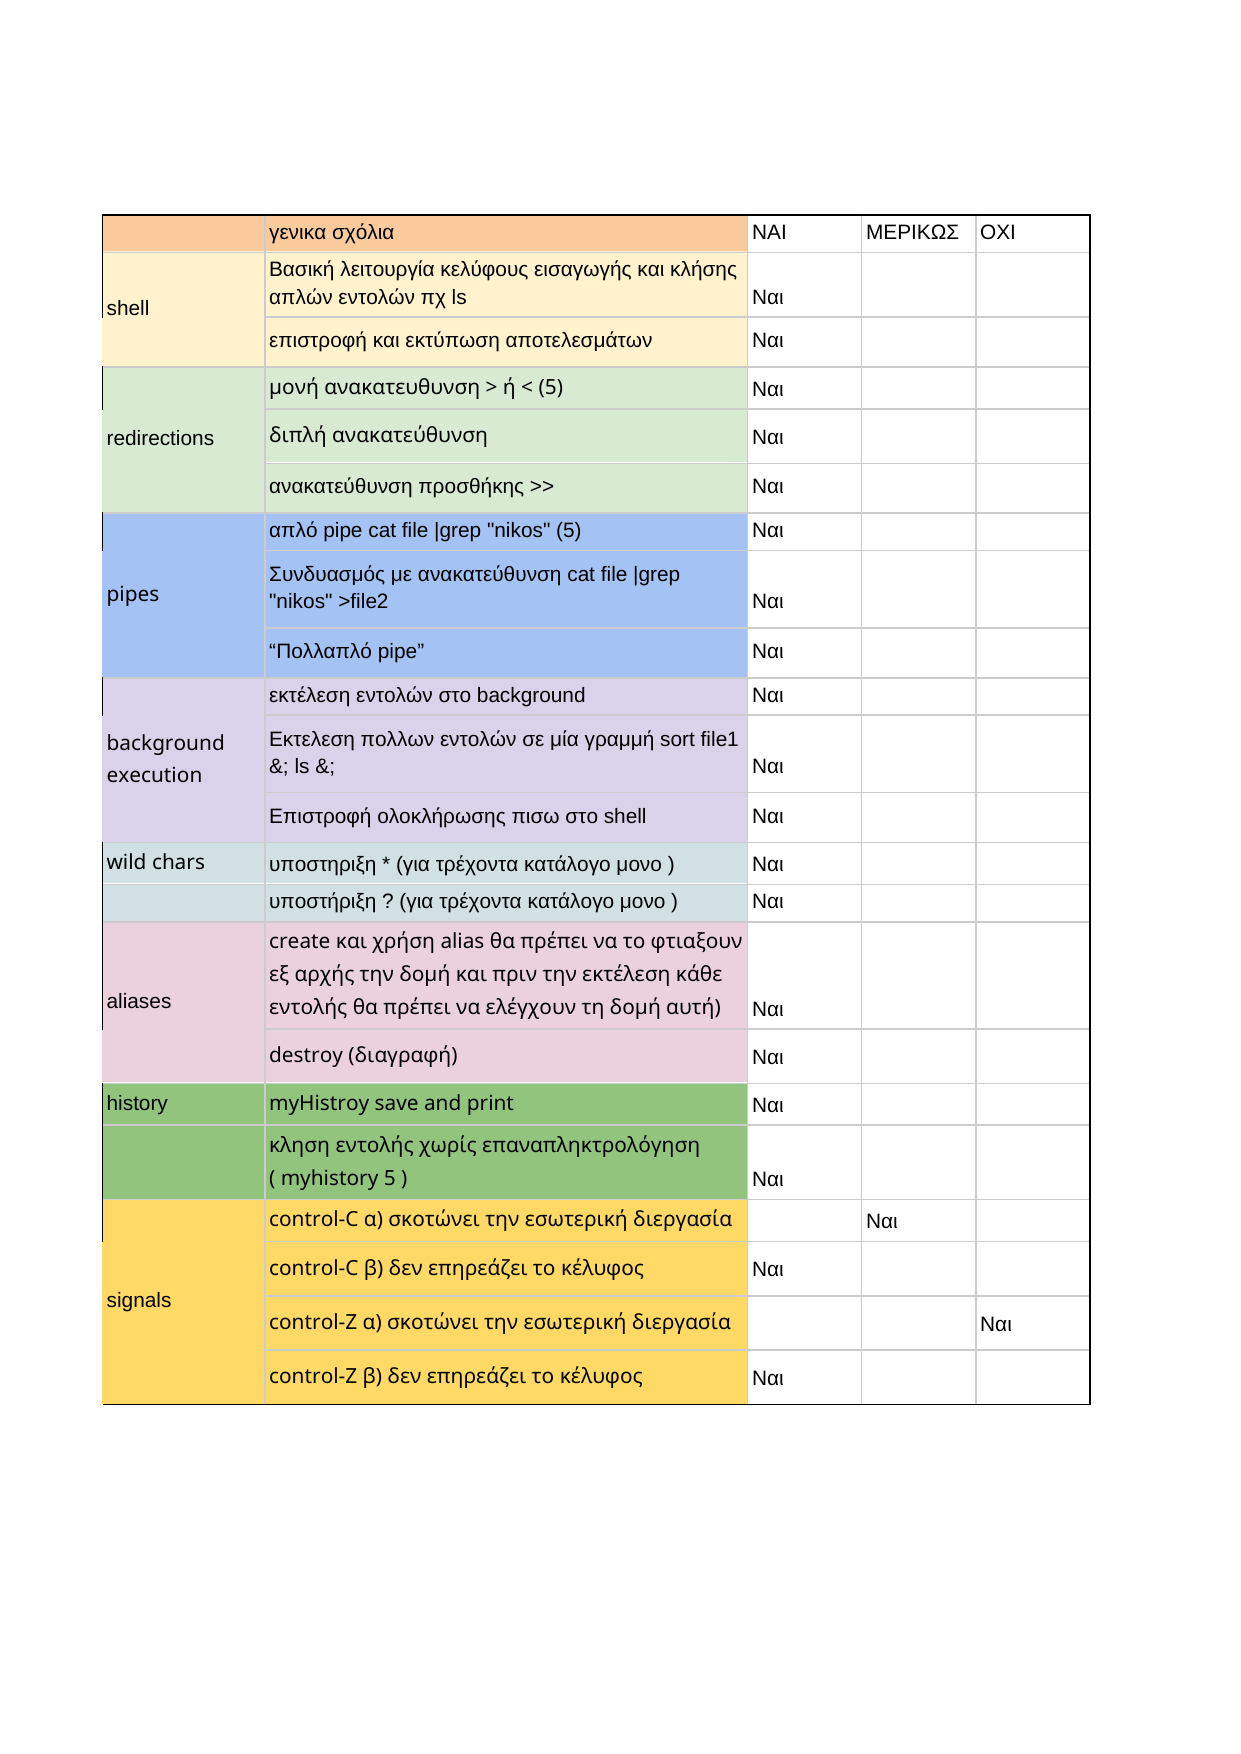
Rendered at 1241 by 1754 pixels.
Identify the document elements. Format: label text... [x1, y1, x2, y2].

table_cell [103, 885, 264, 921]
table_cell [862, 1351, 975, 1404]
table_cell [977, 318, 1089, 366]
table_cell Ναι [748, 318, 861, 366]
table_cell [977, 793, 1089, 842]
table_cell [862, 253, 975, 316]
table_cell [977, 1084, 1089, 1124]
table_cell redirections [102, 368, 264, 512]
table_cell [862, 793, 975, 842]
table_cell [862, 885, 975, 921]
table_cell Ναι [748, 1351, 861, 1404]
table_cell κληση εντολής χωρίς επαναπληκτρολόγηση ( myhistory 5 ) [266, 1126, 747, 1199]
table_cell [977, 843, 1089, 883]
table_cell control-C β) δεν επηρεάζει το κέλυφος [266, 1242, 747, 1295]
table_cell [862, 629, 975, 677]
table_cell [977, 1242, 1089, 1295]
table_cell pipes [102, 514, 264, 677]
table_cell [862, 464, 975, 512]
table_cell [977, 464, 1089, 512]
table_cell μονή ανακατευθυνση > ή < (5) [266, 368, 747, 408]
table_cell shell [102, 253, 264, 366]
table_header ΜΕΡΙΚΩΣ [862, 216, 975, 251]
table_cell create και χρήση alias θα πρέπει να το φτιαξουν εξ αρχής την δομή και πριν την εκτέλεση κάθε εντολής θα πρέπει να ελέγχουν τη δομή αυτή) [266, 923, 747, 1028]
table_cell [862, 551, 975, 627]
table_header γενικα σχόλια [266, 216, 747, 251]
table_cell [862, 514, 975, 550]
table_cell [977, 885, 1089, 921]
table_cell background execution [102, 679, 264, 842]
table_cell [977, 1126, 1089, 1199]
table_cell signals [102, 1200, 264, 1404]
table_cell Εκτελεση πολλων εντολών σε μία γραμμή sort file1 &; ls &; [266, 716, 747, 792]
table_cell εκτέλεση εντολών στο background [266, 679, 747, 714]
table_cell control-Ζ β) δεν επηρεάζει το κέλυφος [266, 1351, 747, 1404]
table_cell Ναι [748, 368, 861, 408]
table_cell διπλή ανακατεύθυνση [266, 410, 747, 462]
table_cell [862, 843, 975, 883]
table_cell [748, 1200, 861, 1241]
table_cell [977, 410, 1089, 462]
table_cell wild chars [103, 843, 264, 883]
table_cell [977, 368, 1089, 408]
table_cell Ναι [748, 716, 861, 792]
table_cell control-C α) σκοτώνει την εσωτερική διεργασία [266, 1200, 747, 1241]
table_cell υποστηριξη * (για τρέχοντα κατάλογο μονο ) [266, 843, 747, 883]
table_cell Βασική λειτουργία κελύφους εισαγωγής και κλήσης απλών εντολών πχ ls [266, 253, 747, 316]
table_cell Ναι [748, 464, 861, 512]
table_cell Ναι [977, 1297, 1089, 1349]
table_header ΟΧΙ [977, 216, 1089, 251]
table_cell [862, 923, 975, 1028]
table_cell [862, 1297, 975, 1349]
table_cell [977, 253, 1089, 316]
table_cell [977, 1351, 1089, 1404]
table_cell [748, 1297, 861, 1349]
table_cell Ναι [748, 1030, 861, 1082]
table_cell history [103, 1084, 264, 1124]
table_cell [977, 716, 1089, 792]
table_cell Ναι [748, 843, 861, 883]
table_cell Ναι [748, 629, 861, 677]
table_cell Ναι [862, 1200, 975, 1241]
table_cell [977, 551, 1089, 627]
table_cell [977, 514, 1089, 550]
table_cell [977, 1030, 1089, 1082]
table_cell Ναι [748, 793, 861, 842]
table_cell Ναι [748, 679, 861, 714]
table_cell [862, 1030, 975, 1082]
table_cell [977, 1200, 1089, 1241]
table_cell destroy (διαγραφή) [266, 1030, 747, 1082]
table_cell control-Ζ α) σκοτώνει την εσωτερική διεργασία [266, 1297, 747, 1349]
table_cell aliases [102, 923, 264, 1082]
table_cell Επιστροφή ολοκλήρωσης πισω στο shell [266, 793, 747, 842]
table_cell Ναι [748, 551, 861, 627]
table_cell [862, 1084, 975, 1124]
table_cell επιστροφή και εκτύπωση αποτελεσμάτων [266, 318, 747, 366]
table_cell Ναι [748, 1084, 861, 1124]
table_cell ανακατεύθυνση προσθήκης >> [266, 464, 747, 512]
table_cell [862, 716, 975, 792]
table_cell [103, 1126, 264, 1199]
table_cell [862, 1126, 975, 1199]
table_cell [862, 368, 975, 408]
table_header [103, 216, 264, 251]
table_cell [977, 629, 1089, 677]
table_cell [862, 679, 975, 714]
table_cell myHistroy save and print [266, 1084, 747, 1124]
table_cell [862, 1242, 975, 1295]
table_header NAI [748, 216, 861, 251]
table_cell [977, 679, 1089, 714]
table_cell Ναι [748, 253, 861, 316]
table_cell Ναι [748, 410, 861, 462]
table_cell Ναι [748, 885, 861, 921]
table_cell Συνδυασμός με ανακατεύθυνση cat file |grep "nikos" >file2 [266, 551, 747, 627]
table_cell Ναι [748, 1242, 861, 1295]
table_cell [862, 318, 975, 366]
table_cell απλό pipe cat file |grep "nikos" (5) [266, 514, 747, 550]
table_cell “Πολλαπλό pipe” [266, 629, 747, 677]
table_cell Ναι [748, 1126, 861, 1199]
table_cell [862, 410, 975, 462]
table_cell Ναι [748, 514, 861, 550]
table_cell [977, 923, 1089, 1028]
table_cell υποστήριξη ? (για τρέχοντα κατάλογο μονο ) [266, 885, 747, 921]
table_cell Ναι [748, 923, 861, 1028]
